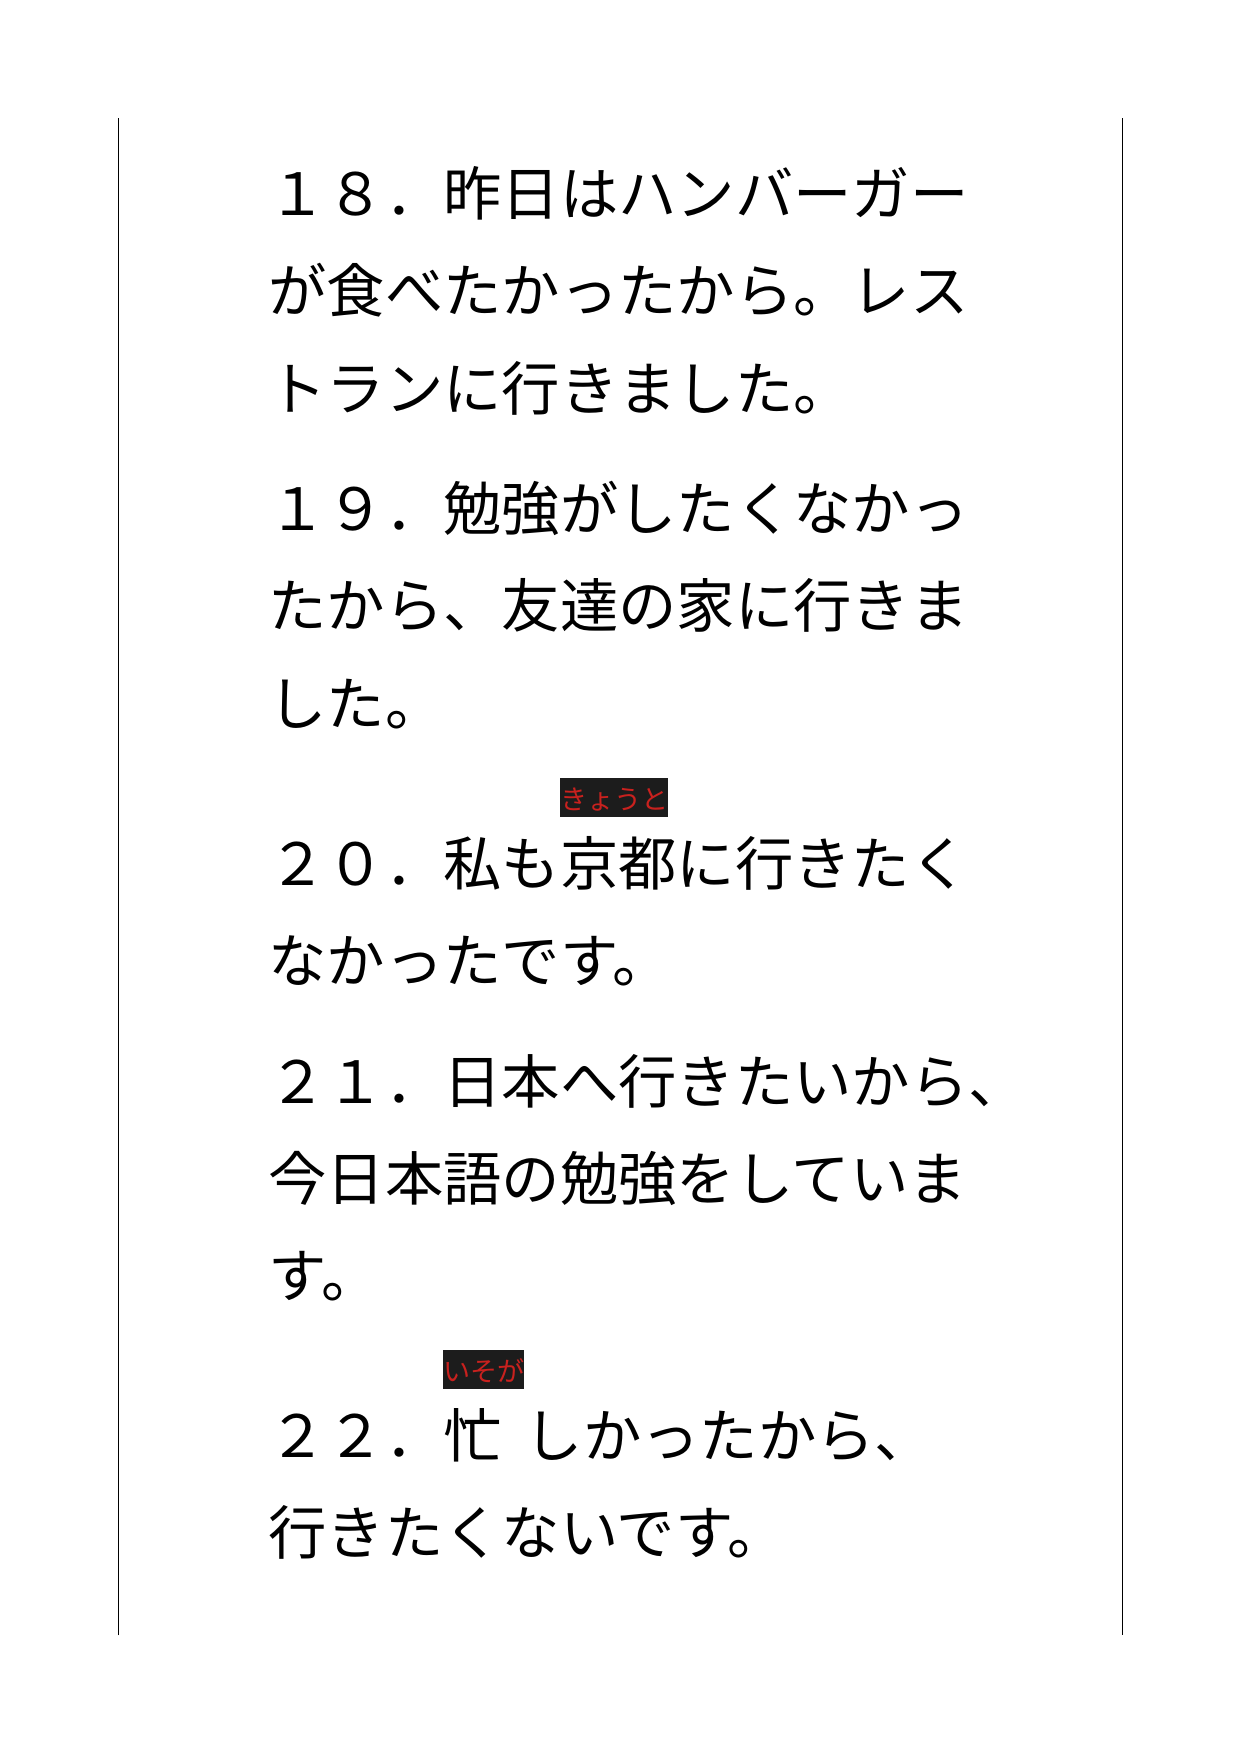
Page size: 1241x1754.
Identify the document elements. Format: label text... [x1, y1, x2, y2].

text １９．勉強がしたくなかったから、友達の家に行きました。 [268, 463, 972, 742]
text ２０．私も京都きょうとに行きたくなかったです。 [268, 778, 972, 999]
text ２２．忙いそがしかったから、行きたくないです。 [268, 1350, 972, 1571]
text ２１．日本へ行きたいから、今日本語の勉強をしています。 [268, 1035, 972, 1314]
text １８．昨日はハンバーガーが食べたかったから。レストランに行きました。 [268, 148, 972, 427]
